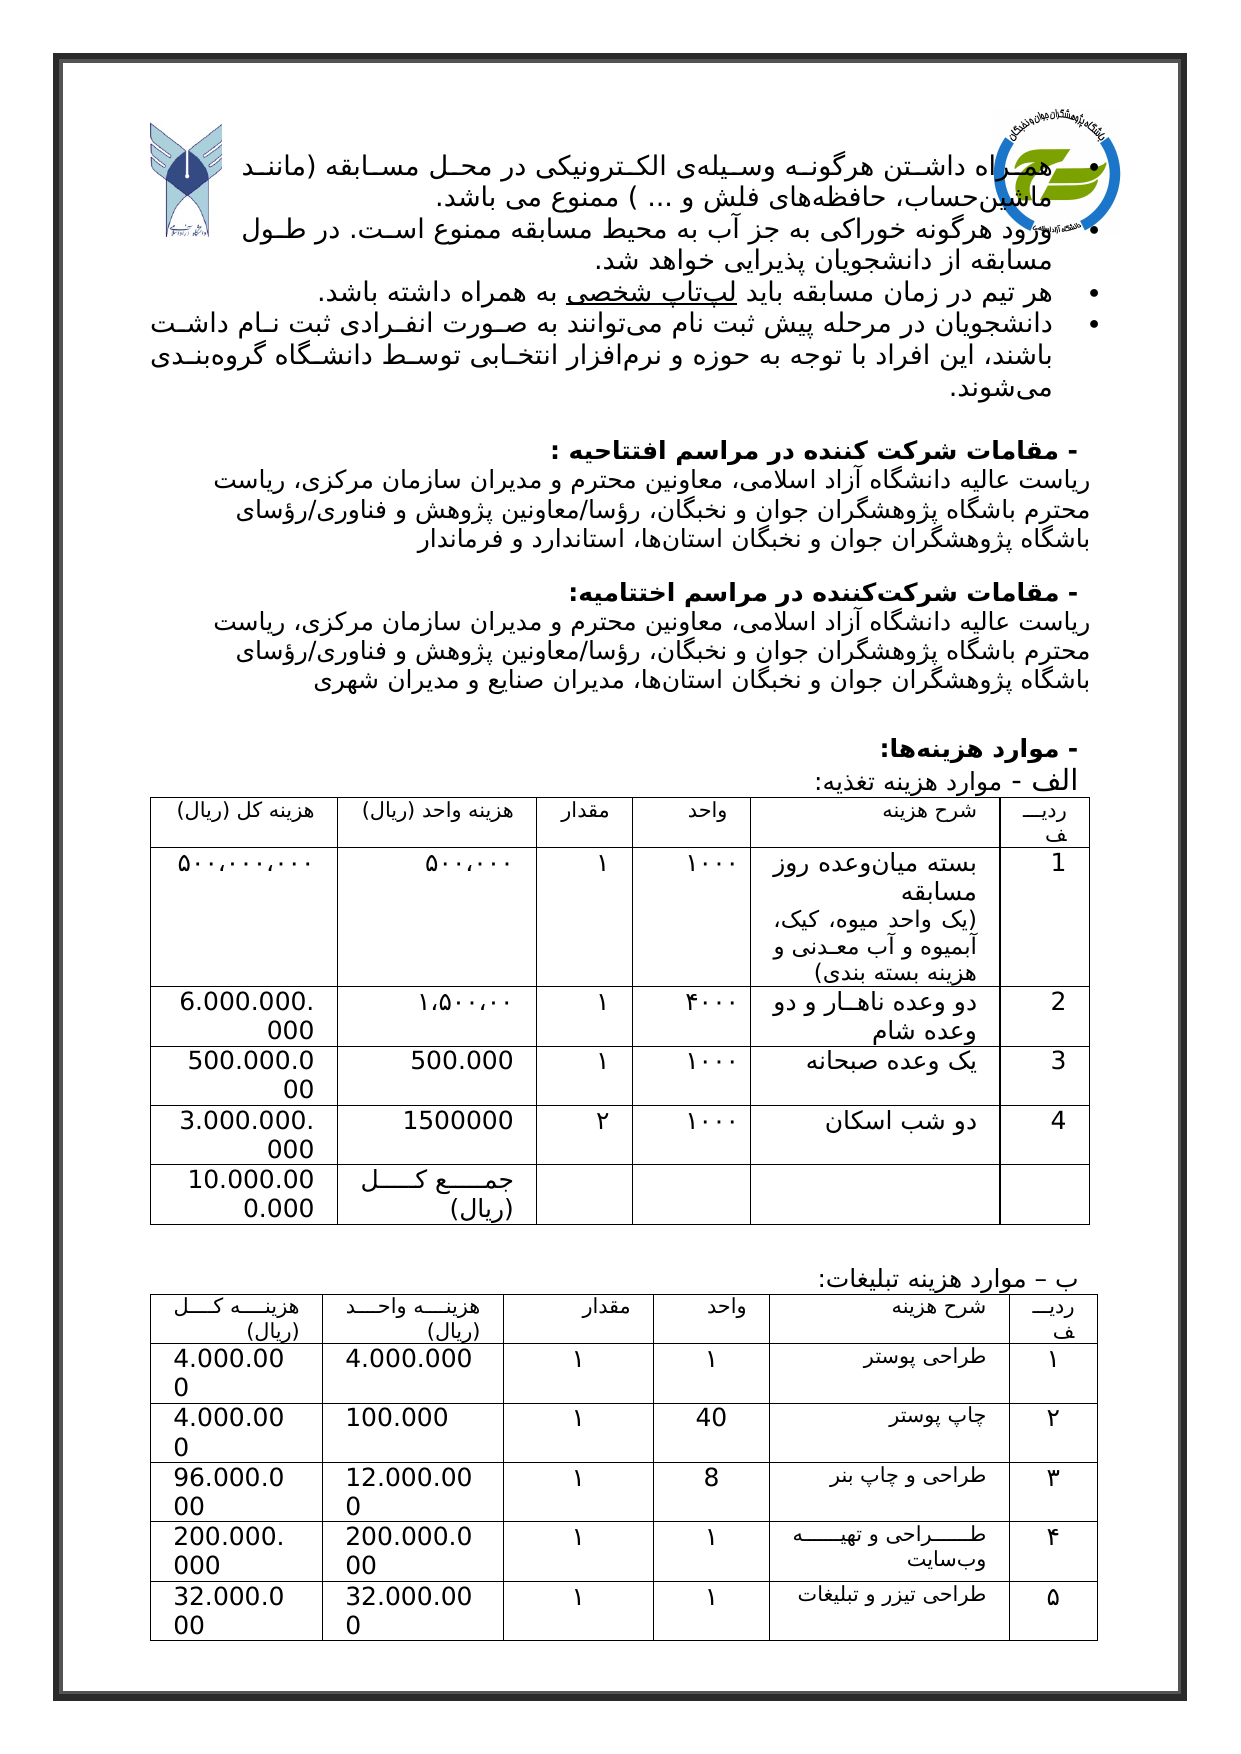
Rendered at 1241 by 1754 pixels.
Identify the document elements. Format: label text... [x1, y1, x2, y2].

text ریاست عالیه دانشگاه آزاد اسلامی، معاونین محترم و مدیران سازمان مرکزی، ریاست محترم باشگاه پژوهشگران جوان و نخبگان، رؤسا/معاونین پژوهش و فناوری/رؤسای باشگاه پژوهشگران جوان و نخبگان استان‌ها، مدیران صنایع و مدیران شهری [162, 607, 1090, 695]
table_cell طراحی پوستر [770, 1344, 1009, 1402]
list ورود هرگونه خوراکی به جز آب به محیط مسابقه ممنوع است. در طول مسابقه از دانشجویان پذیرایی خواهد شد. [150, 213, 1090, 276]
table_cell ۴۰۰۰ [633, 987, 750, 1046]
table_cell 8 [654, 1463, 769, 1521]
table_cell 12.000.000 [323, 1463, 503, 1521]
table_cell ۱۰۰۰ [633, 1106, 750, 1164]
table_cell [1001, 1165, 1089, 1224]
table_header ردیف [1001, 798, 1089, 847]
table_cell 10.000.000.000 [151, 1165, 337, 1224]
text الف - موارد هزینه تغذیه: [162, 763, 1078, 797]
table_cell 3.000.000.000 [151, 1106, 337, 1164]
table_cell 2 [1001, 987, 1089, 1046]
table_cell ۱ [504, 1582, 653, 1640]
table_cell 4 [1001, 1106, 1089, 1164]
table_cell ۱۰۰۰ [633, 848, 750, 986]
table_header مقدار [537, 798, 632, 847]
table_cell [751, 1165, 999, 1224]
table_cell ۱ [537, 1047, 632, 1105]
table_cell 32.000.000 [151, 1582, 322, 1640]
text ب – موارد هزینه تبلیغات: [162, 1264, 1078, 1293]
table_cell دو شب اسکان [751, 1106, 999, 1164]
table_cell 4.000.000 [151, 1404, 322, 1462]
table_cell طراحی تیزر و تبلیغات [770, 1582, 1009, 1640]
table_cell ۱ [654, 1522, 769, 1581]
table_cell ۱ [654, 1344, 769, 1402]
list همراه داشتن هرگونه وسیله‌ی الکترونیکی در محل مسابقه (مانند ماشین‌حساب، حافظه‌های فلش و ... ) ممنوع می باشد. [224, 150, 1090, 213]
table_cell ۱ [504, 1522, 653, 1581]
table_cell 500.000 [338, 1047, 536, 1105]
table_cell ۱،۵۰۰،۰۰ [338, 987, 536, 1046]
table_header هزینه واحد (ریال) [338, 798, 536, 847]
table_cell دو وعده ناهار و دو وعده شام [751, 987, 999, 1046]
table_cell بسته میان‌وعده روز مسابقه (یک واحد میوه، کیک، آبمیوه و آب معدنی و هزینه بسته بندی) [751, 848, 999, 986]
table_cell ۱ [504, 1344, 653, 1402]
table_cell 32.000.000 [323, 1582, 503, 1640]
table_header شرح هزینه [770, 1295, 1009, 1343]
table_cell 200.000.000 [323, 1522, 503, 1581]
table_cell ۵۰۰،۰۰۰ [338, 848, 536, 986]
table_cell ۴ [1010, 1522, 1097, 1581]
table_cell ۱ [537, 848, 632, 986]
table_header هزینه واحد (ریال) [323, 1295, 503, 1343]
table_cell طراحی و تهیه وب‌سایت [770, 1522, 1009, 1581]
table_cell [537, 1165, 632, 1224]
table_cell ۲ [1010, 1404, 1097, 1462]
table_cell 200.000.000 [151, 1522, 322, 1581]
picture [150, 122, 224, 237]
text - موارد هزینه‌ها: [162, 734, 1078, 763]
table_cell 6.000.000.000 [151, 987, 337, 1046]
table_cell ۳ [1010, 1463, 1097, 1521]
table_cell یک وعده صبحانه [751, 1047, 999, 1105]
table_cell ۱ [654, 1582, 769, 1640]
table_cell 96.000.000 [151, 1463, 322, 1521]
table_cell 4.000.000 [323, 1344, 503, 1402]
table_cell ۱ [504, 1404, 653, 1462]
table_cell ۱ [1010, 1344, 1097, 1402]
text ریاست عالیه دانشگاه آزاد اسلامی، معاونین محترم و مدیران سازمان مرکزی، ریاست محترم باشگاه پژوهشگران جوان و نخبگان، رؤسا/معاونین پژوهش و فناوری/رؤسای باشگاه پژوهشگران جوان و نخبگان استان‌ها، استاندارد و فرماندار [162, 466, 1090, 553]
table_cell ۵۰۰،۰۰۰،۰۰۰ [151, 848, 337, 986]
table_cell ۱۰۰۰ [633, 1047, 750, 1105]
list دانشجویان در مرحله پیش ثبت‌ نام می‌توانند به صورت انفرادی ثبت نام داشت باشند، این افراد با توجه به حوزه و نرم‌افزار انتخابی توسط دانشگاه گروه‌بندی می‌شوند. [150, 308, 1090, 402]
table_cell 500.000.000 [151, 1047, 337, 1105]
table_header ردیف [1010, 1295, 1097, 1343]
table_header شرح هزینه [751, 798, 999, 847]
table_header مقدار [504, 1295, 653, 1343]
picture [992, 108, 1122, 237]
table_cell ۱ [504, 1463, 653, 1521]
table_cell طراحی و چاپ بنر [770, 1463, 1009, 1521]
table_cell ۵ [1010, 1582, 1097, 1640]
table_cell ۲ [537, 1106, 632, 1164]
table_cell 1500000 [338, 1106, 536, 1164]
table_cell ۱ [537, 987, 632, 1046]
table_cell چاپ پوستر [770, 1404, 1009, 1462]
table_header واحد [654, 1295, 769, 1343]
table_cell [633, 1165, 750, 1224]
table_header هزینه کل (ریال) [151, 798, 337, 847]
table_cell 40 [654, 1404, 769, 1462]
table_header هزینه کل (ریال) [151, 1295, 322, 1343]
table_header واحد [633, 798, 750, 847]
table_cell جمع کل (ریال) [338, 1165, 536, 1224]
table_cell 1 [1001, 848, 1089, 986]
list هر تیم در زمان مسابقه باید لپ‌تاپ شخصی به همراه داشته باشد. [150, 276, 1090, 308]
text - مقامات شرکت‌کننده در مراسم اختتامیه: [162, 578, 1078, 607]
table_cell 4.000.000 [151, 1344, 322, 1402]
table_cell 3 [1001, 1047, 1089, 1105]
table_cell 100.000 [323, 1404, 503, 1462]
text - مقامات شرکت کننده در مراسم افتتاحیه : [162, 437, 1078, 466]
